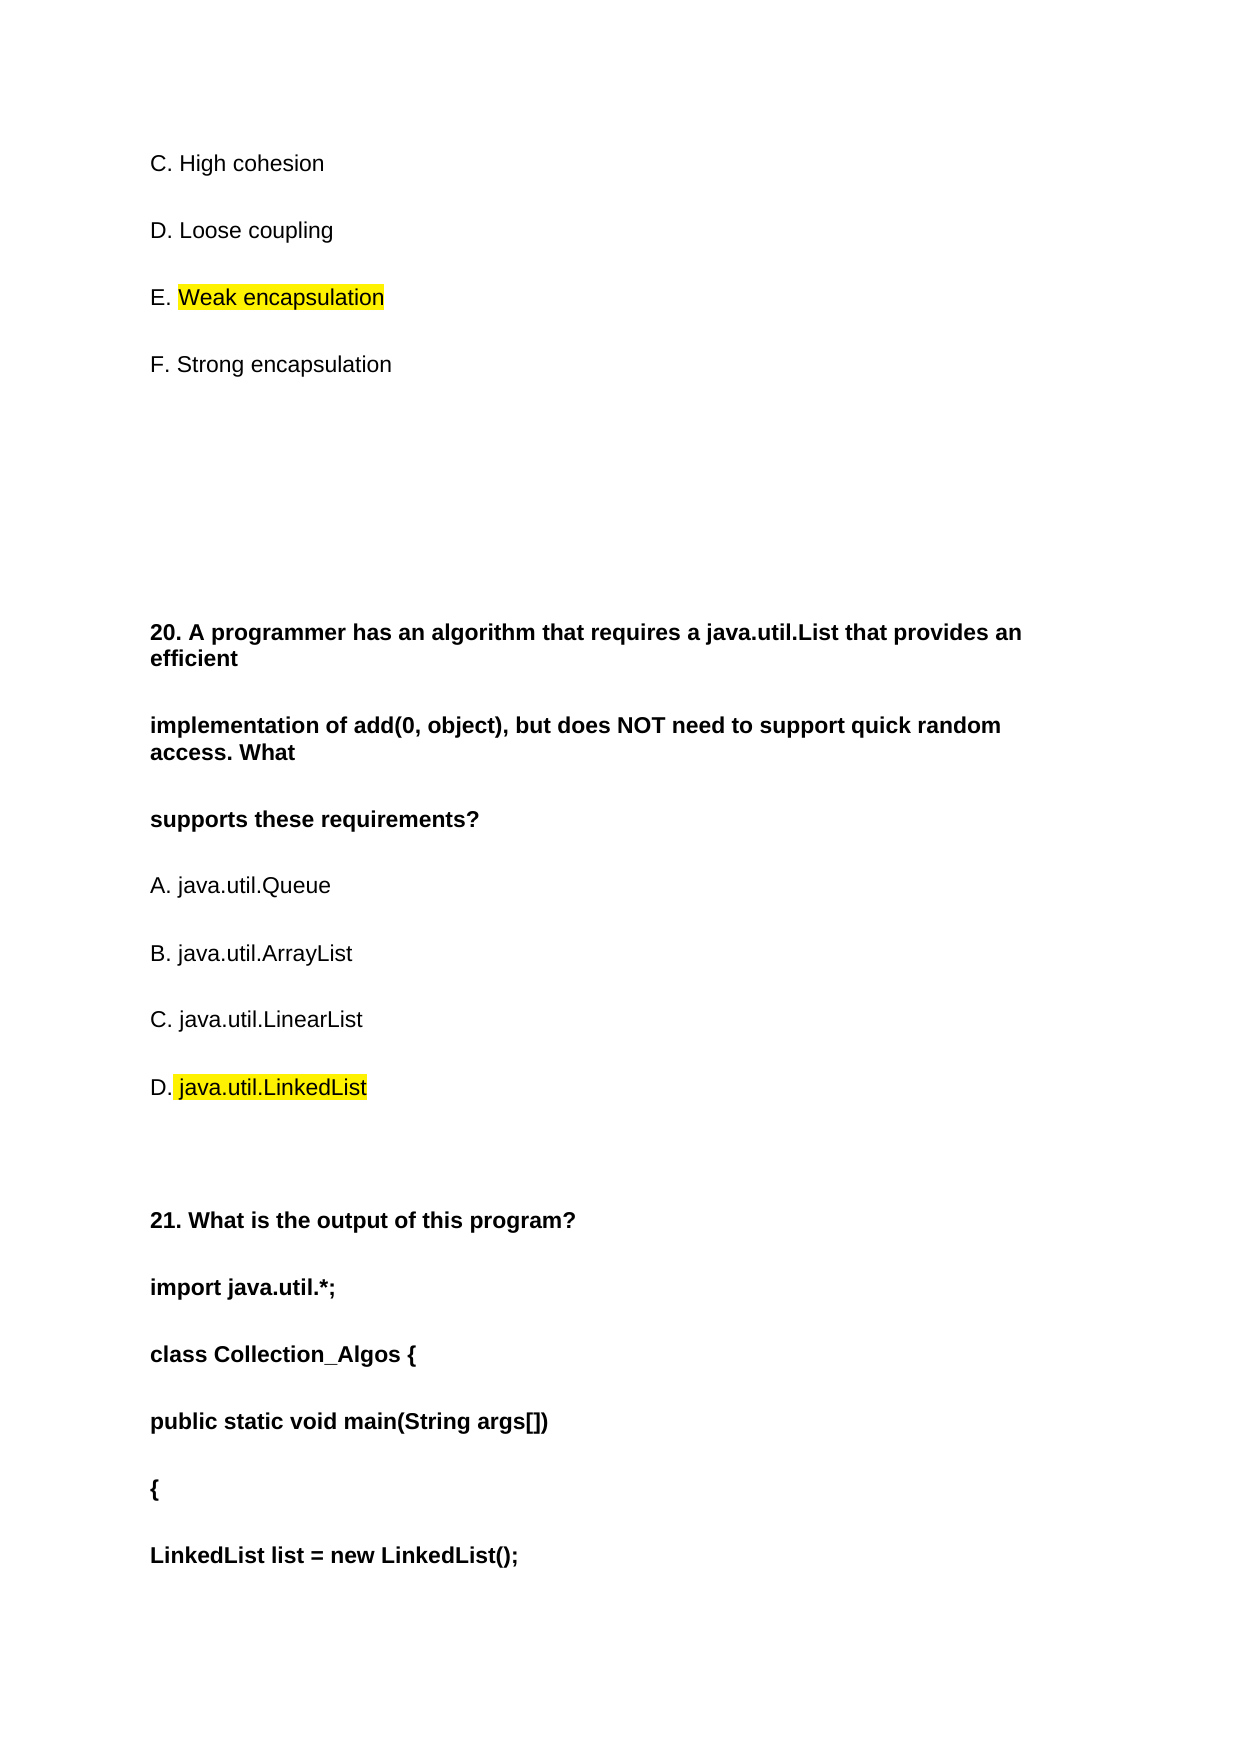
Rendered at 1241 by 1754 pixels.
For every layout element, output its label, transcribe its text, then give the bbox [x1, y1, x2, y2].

text public static void main(String args[]) [150, 1408, 1090, 1435]
text { [150, 1475, 1090, 1502]
text LinkedList list = new LinkedList(); [150, 1542, 1090, 1569]
text A. java.util.Queue [150, 872, 1090, 899]
text supports these requirements? [150, 806, 1090, 832]
text C. java.util.LinearList [150, 1006, 1090, 1033]
text 21. What is the output of this program? [150, 1207, 1090, 1234]
text D. java.util.LinkedList [150, 1073, 1090, 1100]
text implementation of add(0, object), but does NOT need to support quick random access. What [150, 712, 1090, 765]
text class Collection_Algos { [150, 1341, 1090, 1368]
text B. java.util.ArrayList [150, 939, 1090, 966]
text E. Weak encapsulation [150, 284, 1090, 310]
text D. Loose coupling [150, 217, 1090, 243]
text F. Strong encapsulation [150, 351, 1090, 377]
text C. High cohesion [150, 150, 1090, 176]
text 20. A programmer has an algorithm that requires a java.util.List that provides an efficient [150, 619, 1090, 672]
text import java.util.*; [150, 1274, 1090, 1301]
